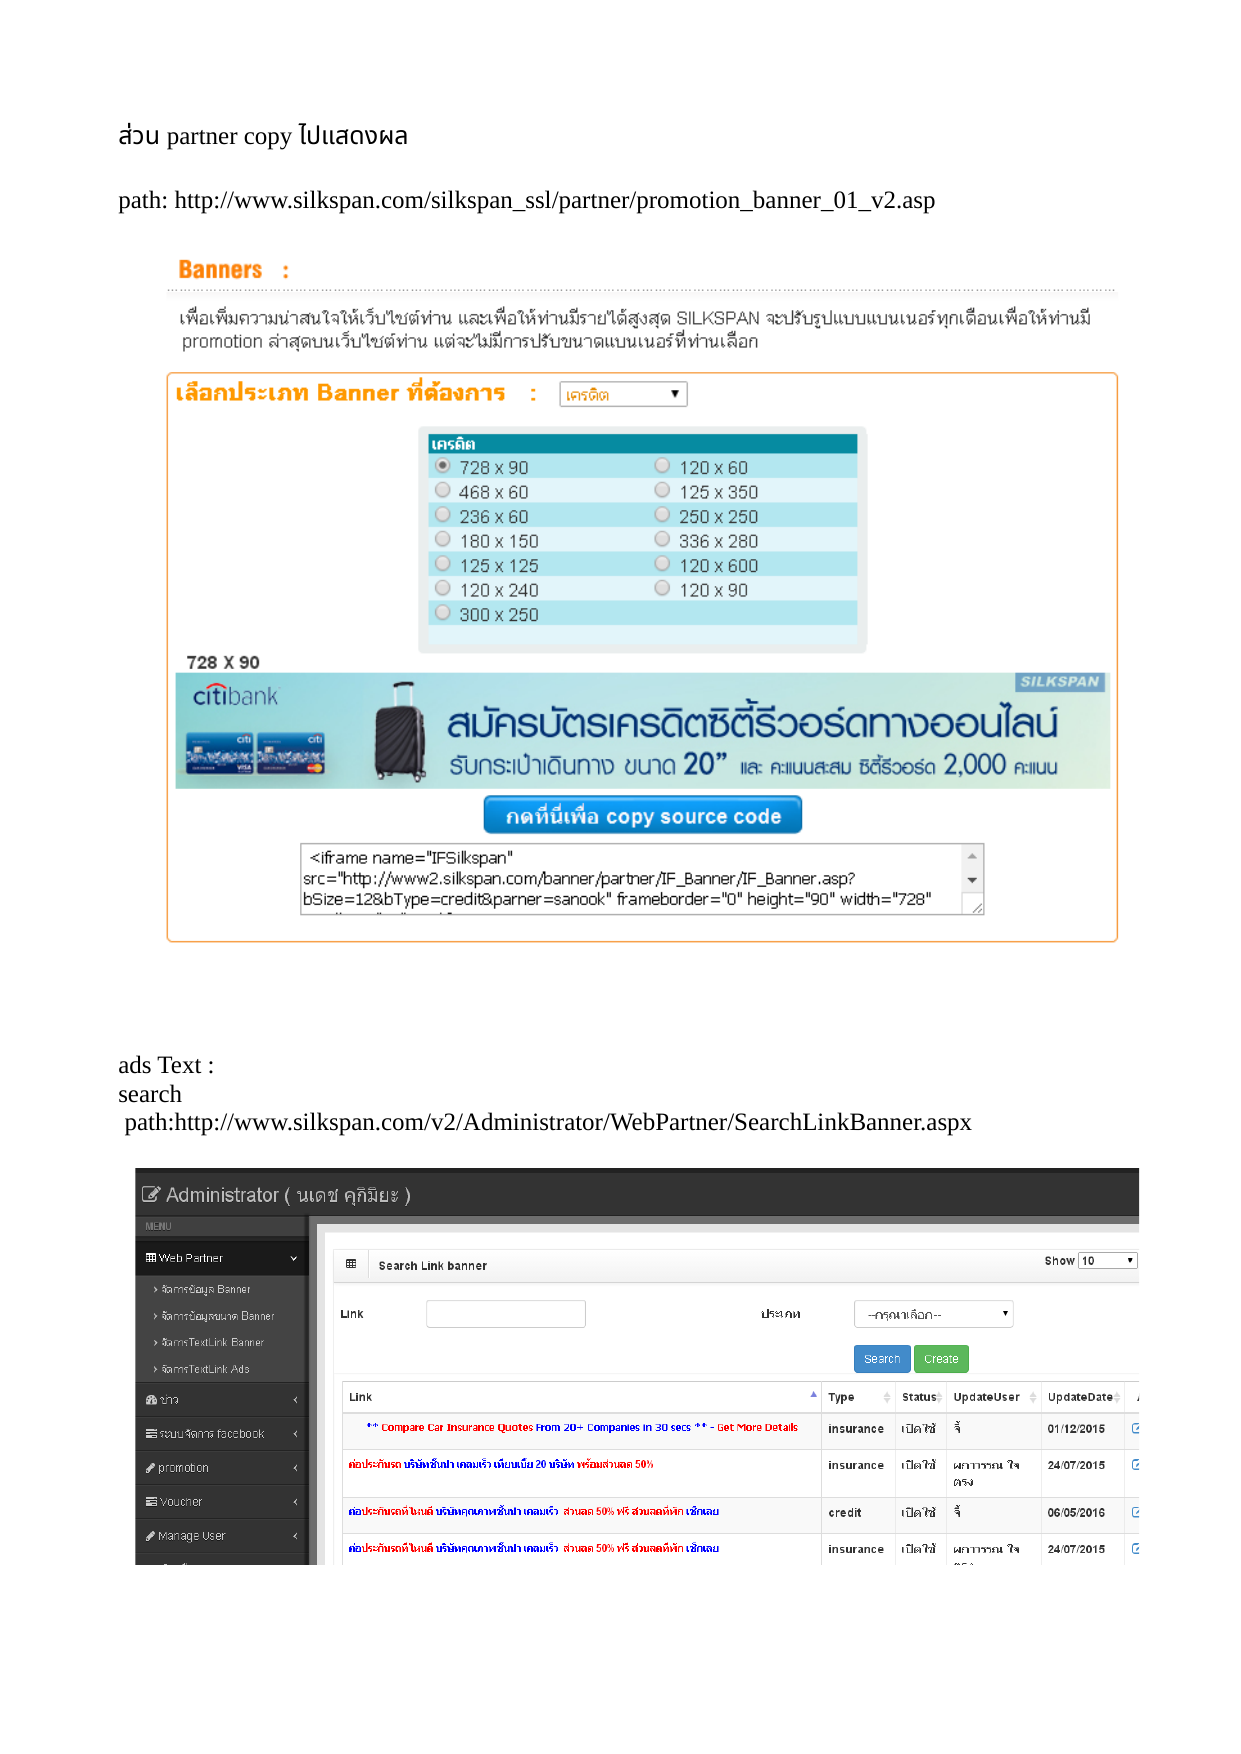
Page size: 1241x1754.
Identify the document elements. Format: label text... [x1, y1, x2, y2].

text path: http://www.silkspan.com/silkspan_ssl/partner/promotion_banner_01_v2.asp [118, 185, 1122, 213]
text path:http://www.silkspan.com/v2/Administrator/WebPartner/SearchLinkBanner.aspx [118, 1107, 1122, 1136]
text search [118, 1079, 1122, 1107]
text ads Text : [118, 1050, 1122, 1079]
text ส่วน partner copy ไปแสดงผล [118, 118, 1122, 156]
